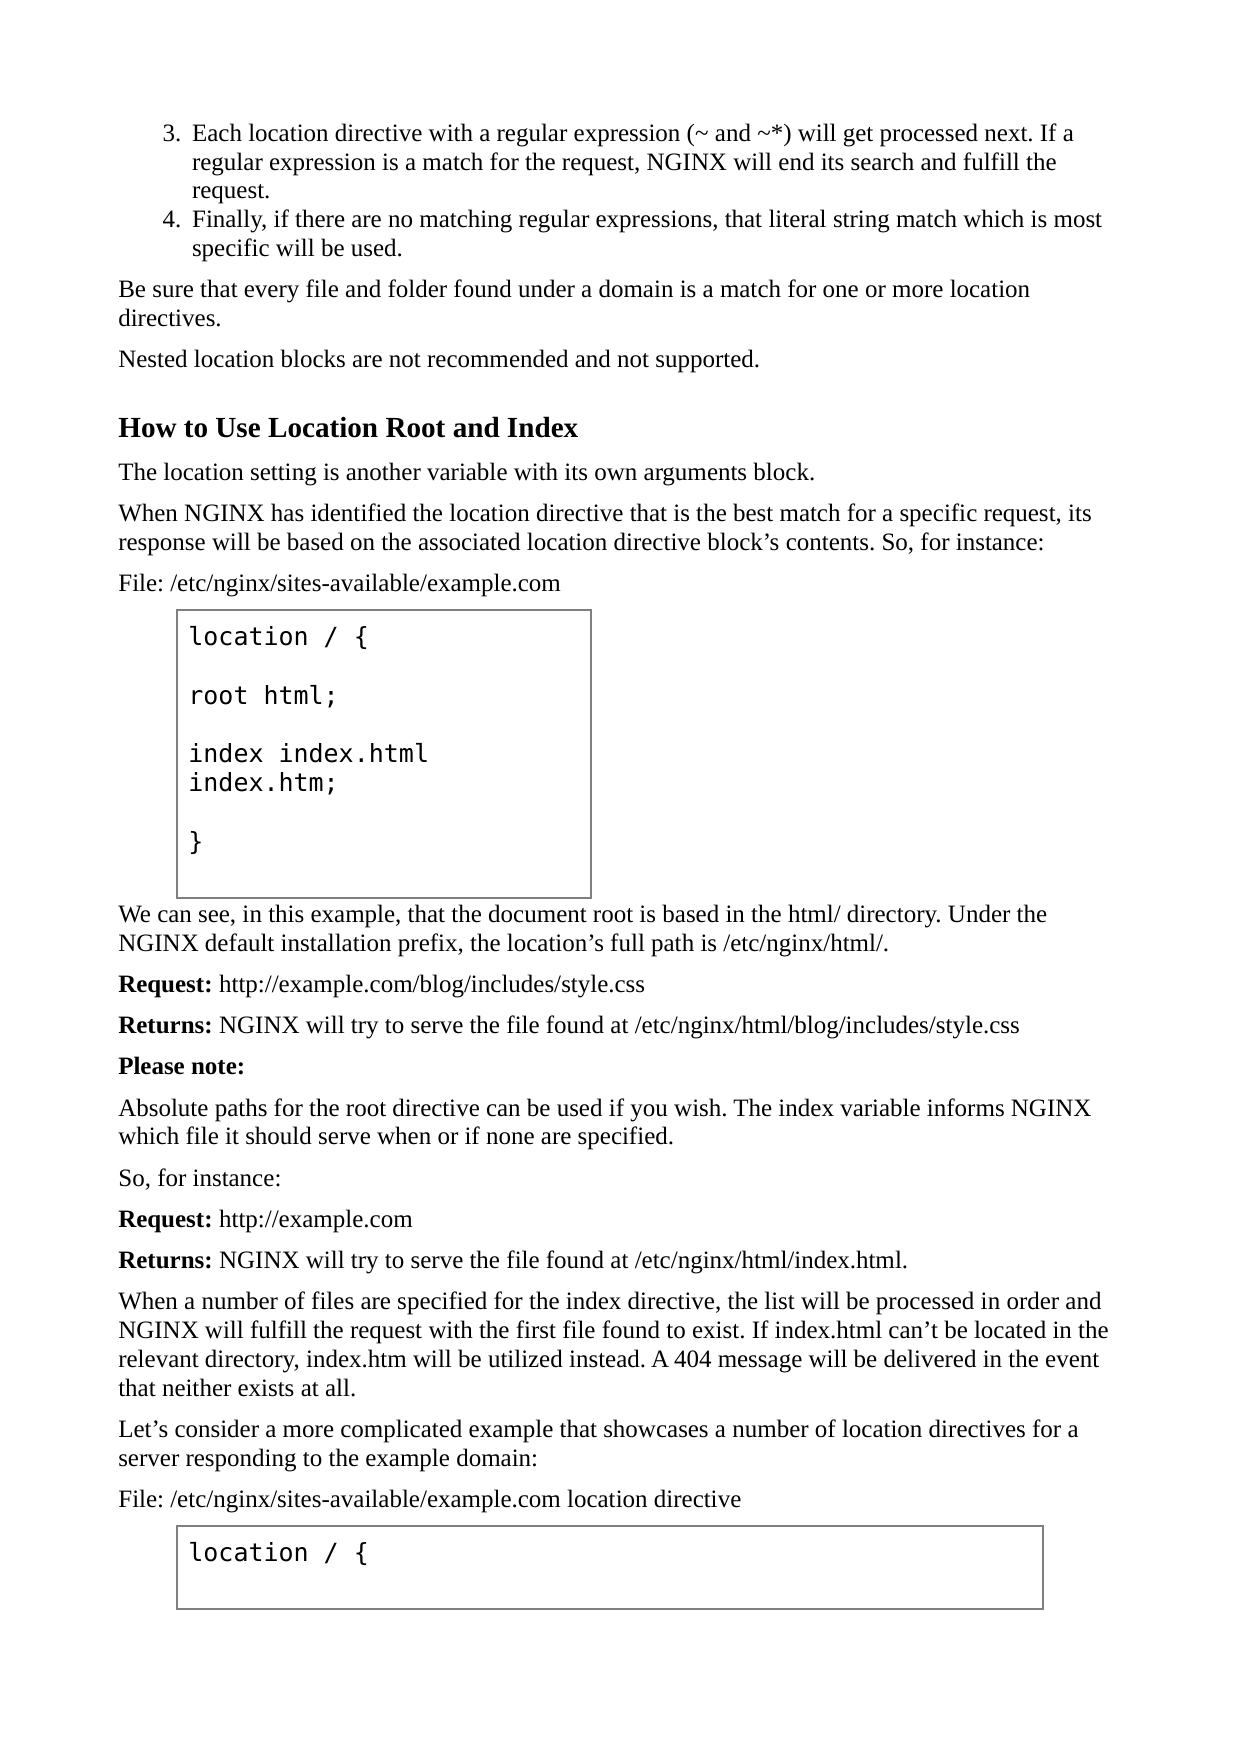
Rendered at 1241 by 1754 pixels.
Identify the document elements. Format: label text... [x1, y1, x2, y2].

text File: /etc/nginx/sites-available/example.com [118, 568, 1122, 597]
text Request: http://example.com [118, 1204, 1122, 1233]
list Finally, if there are no matching regular expressions, that literal string match which is most specific will be used. [162, 204, 1122, 262]
text Returns: NGINX will try to serve the file found at /etc/nginx/html/blog/includes/style.css [118, 1010, 1122, 1039]
text Let’s consider a more complicated example that showcases a number of location directives for a server responding to the example domain: [118, 1414, 1122, 1471]
text When a number of files are specified for the index directive, the list will be processed in order and NGINX will fulfill the request with the first file found to exist. If index.html can’t be located in the relevant directory, index.htm will be utilized instead. A 404 message will be delivered in the event that neither exists at all. [118, 1286, 1122, 1401]
text We can see, in this example, that the document root is based in the html/ directory. Under the NGINX default installation prefix, the location’s full path is /etc/nginx/html/. [118, 899, 1122, 956]
table_header location / { [178, 1527, 1042, 1608]
list Each location directive with a regular expression (~ and ~*) will get processed next. If a regular expression is a match for the request, NGINX will end its search and fulfill the request. [162, 118, 1122, 204]
text Returns: NGINX will try to serve the file found at /etc/nginx/html/index.html. [118, 1245, 1122, 1274]
subtitle How to Use Location Root and Index [118, 411, 1122, 444]
text Please note: [118, 1051, 1122, 1080]
text File: /etc/nginx/sites-available/example.com location directive [118, 1484, 1122, 1513]
text Nested location blocks are not recommended and not supported. [118, 344, 1122, 373]
text The location setting is another variable with its own arguments block. [118, 457, 1122, 485]
table_header location / { root html; index index.html index.htm; } [178, 611, 590, 897]
text Absolute paths for the root directive can be used if you wish. The index variable informs NGINX which file it should serve when or if none are specified. [118, 1093, 1122, 1150]
text Be sure that every file and folder found under a domain is a match for one or more location directives. [118, 274, 1122, 332]
text So, for instance: [118, 1163, 1122, 1191]
text Request: http://example.com/blog/includes/style.css [118, 969, 1122, 998]
text When NGINX has identified the location directive that is the best match for a specific request, its response will be based on the associated location directive block’s contents. So, for instance: [118, 498, 1122, 555]
